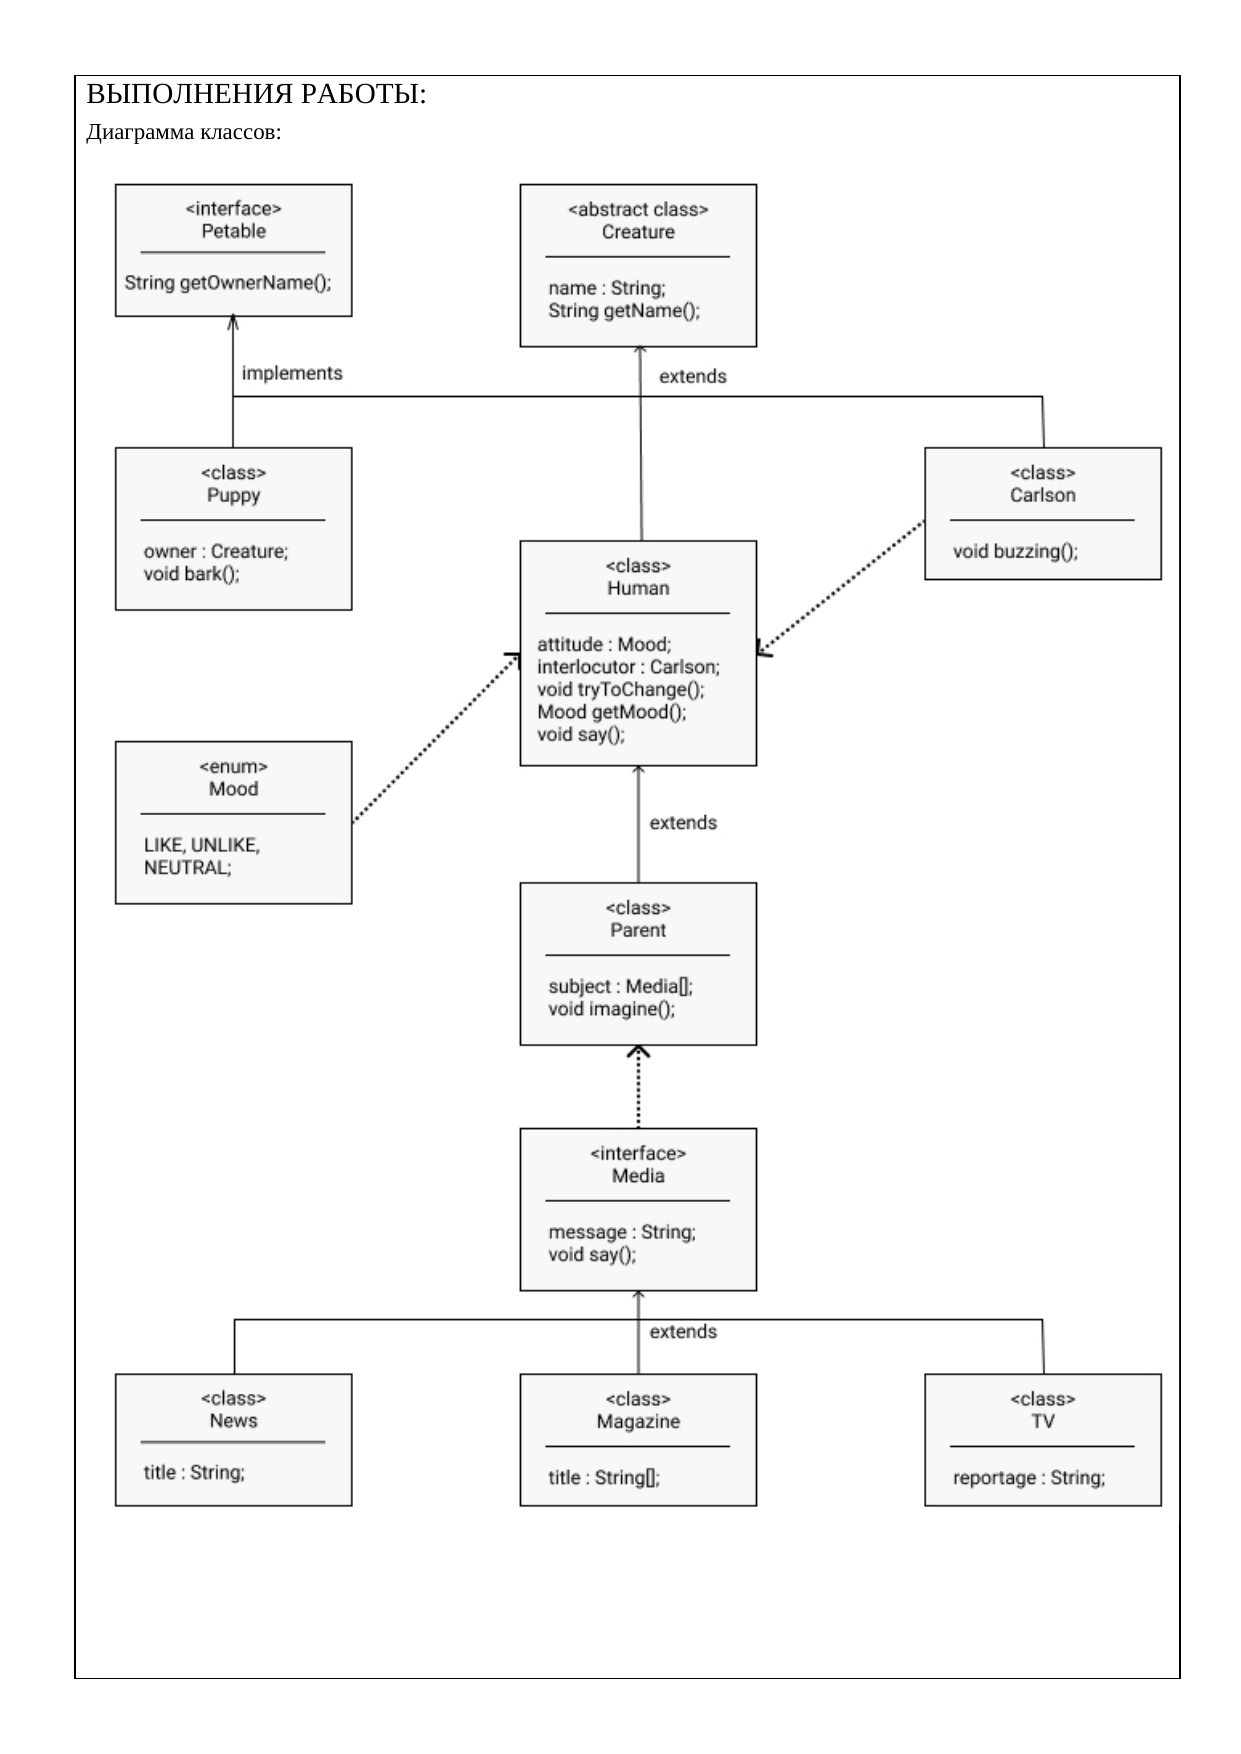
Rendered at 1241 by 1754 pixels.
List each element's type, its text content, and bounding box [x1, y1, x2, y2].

table_header ВЫПОЛНЕНИЯ РАБОТЫ: Диаграмма классов: [76, 76, 1179, 1678]
picture [96, 161, 1180, 1523]
